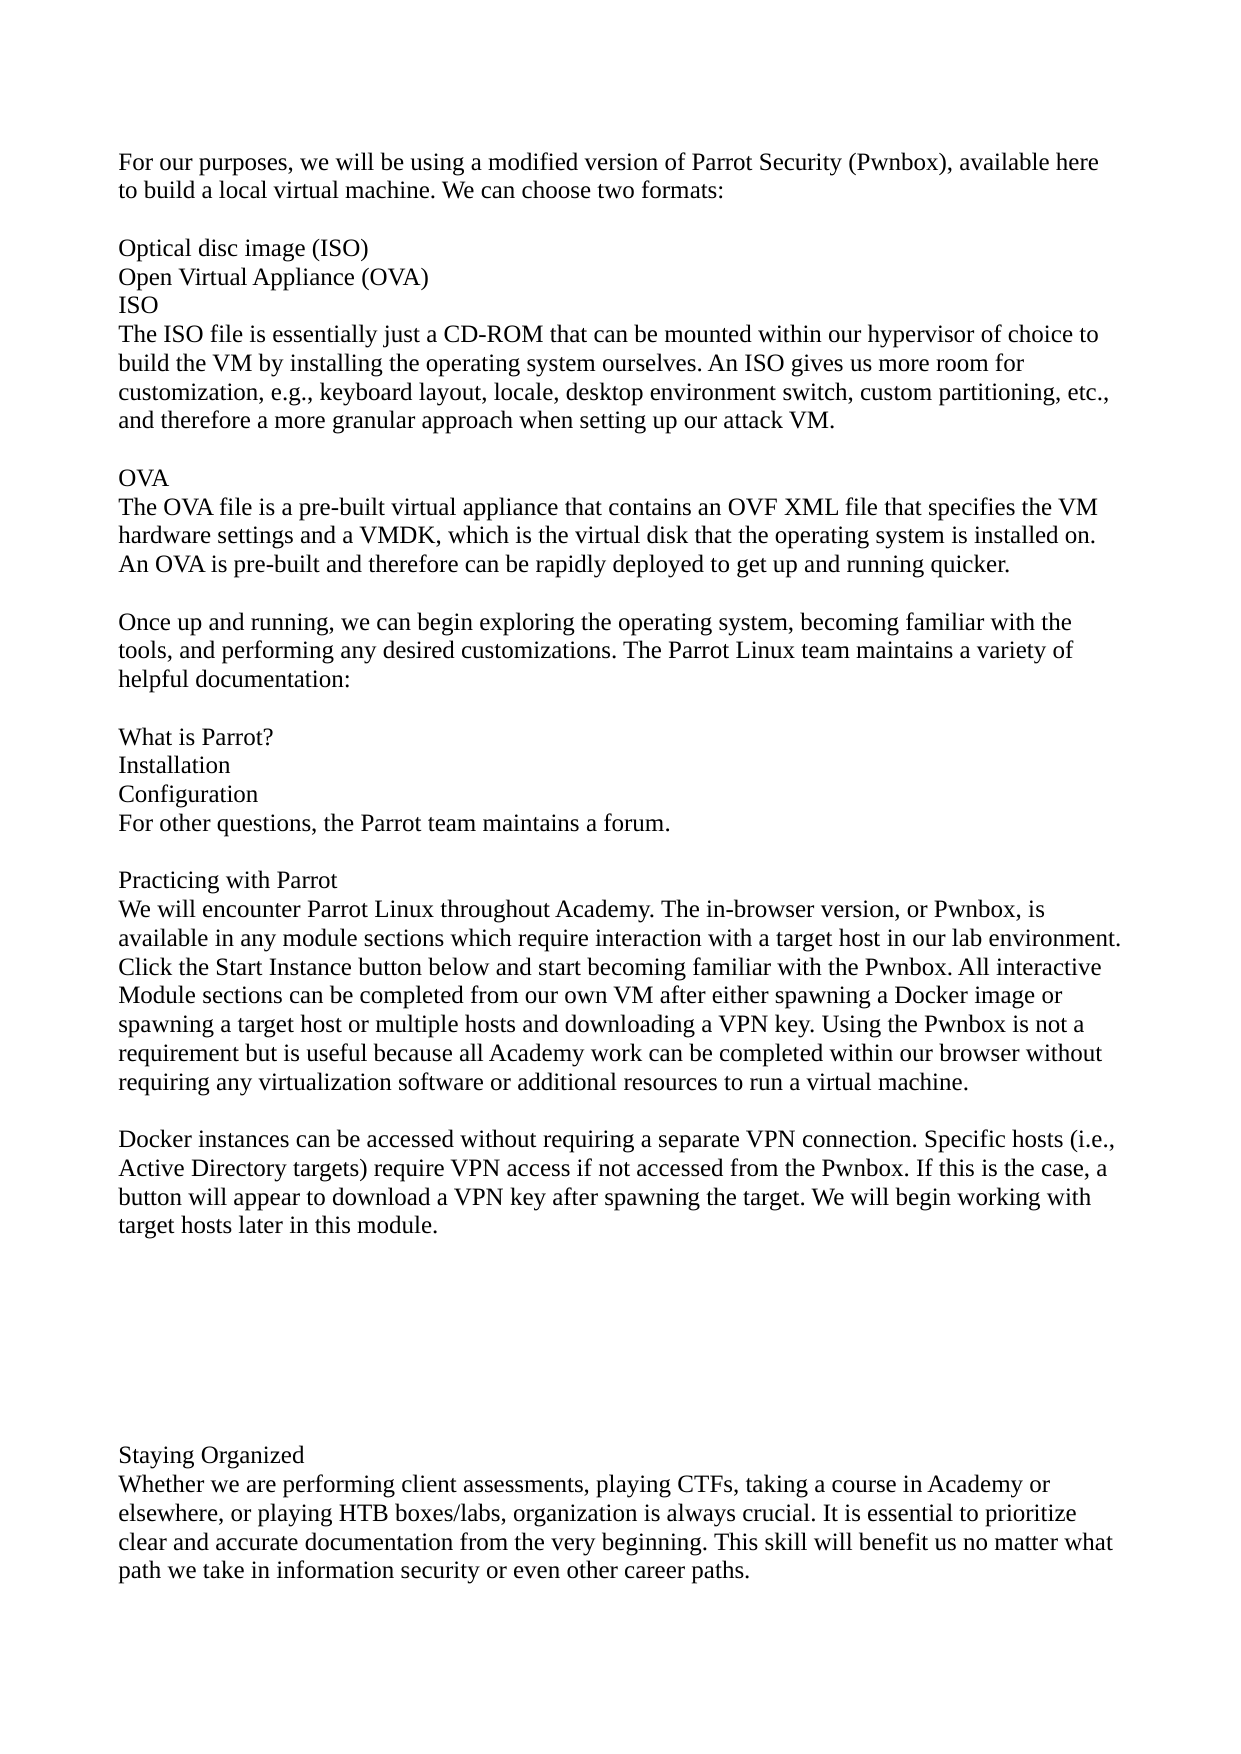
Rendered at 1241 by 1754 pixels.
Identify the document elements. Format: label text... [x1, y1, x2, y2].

text Open Virtual Appliance (OVA) [118, 262, 1122, 291]
text OVA [118, 463, 1122, 492]
text Whether we are performing client assessments, playing CTFs, taking a course in Academy or elsewhere, or playing HTB boxes/labs, organization is always crucial. It is essential to prioritize clear and accurate documentation from the very beginning. This skill will benefit us no matter what path we take in information security or even other career paths. [118, 1469, 1122, 1584]
text Configuration [118, 779, 1122, 808]
text For other questions, the Parrot team maintains a forum. [118, 808, 1122, 837]
text ISO [118, 291, 1122, 319]
text Staying Organized [118, 1441, 1122, 1469]
text Practicing with Parrot [118, 866, 1122, 894]
text What is Parrot? [118, 722, 1122, 751]
text The OVA file is a pre-built virtual appliance that contains an OVF XML file that specifies the VM hardware settings and a VMDK, which is the virtual disk that the operating system is installed on. An OVA is pre-built and therefore can be rapidly deployed to get up and running quicker. [118, 492, 1122, 578]
text Optical disc image (ISO) [118, 233, 1122, 262]
text Once up and running, we can begin exploring the operating system, becoming familiar with the tools, and performing any desired customizations. The Parrot Linux team maintains a variety of helpful documentation: [118, 607, 1122, 693]
text Docker instances can be accessed without requiring a separate VPN connection. Specific hosts (i.e., Active Directory targets) require VPN access if not accessed from the Pwnbox. If this is the case, a button will appear to download a VPN key after spawning the target. We will begin working with target hosts later in this module. [118, 1124, 1122, 1239]
text The ISO file is essentially just a CD-ROM that can be mounted within our hypervisor of choice to build the VM by installing the operating system ourselves. An ISO gives us more room for customization, e.g., keyboard layout, locale, desktop environment switch, custom partitioning, etc., and therefore a more granular approach when setting up our attack VM. [118, 319, 1122, 434]
text We will encounter Parrot Linux throughout Academy. The in-browser version, or Pwnbox, is available in any module sections which require interaction with a target host in our lab environment. Click the Start Instance button below and start becoming familiar with the Pwnbox. All interactive Module sections can be completed from our own VM after either spawning a Docker image or spawning a target host or multiple hosts and downloading a VPN key. Using the Pwnbox is not a requirement but is useful because all Academy work can be completed within our browser without requiring any virtualization software or additional resources to run a virtual machine. [118, 894, 1122, 1096]
text Installation [118, 751, 1122, 779]
text For our purposes, we will be using a modified version of Parrot Security (Pwnbox), available here to build a local virtual machine. We can choose two formats: [118, 147, 1122, 204]
